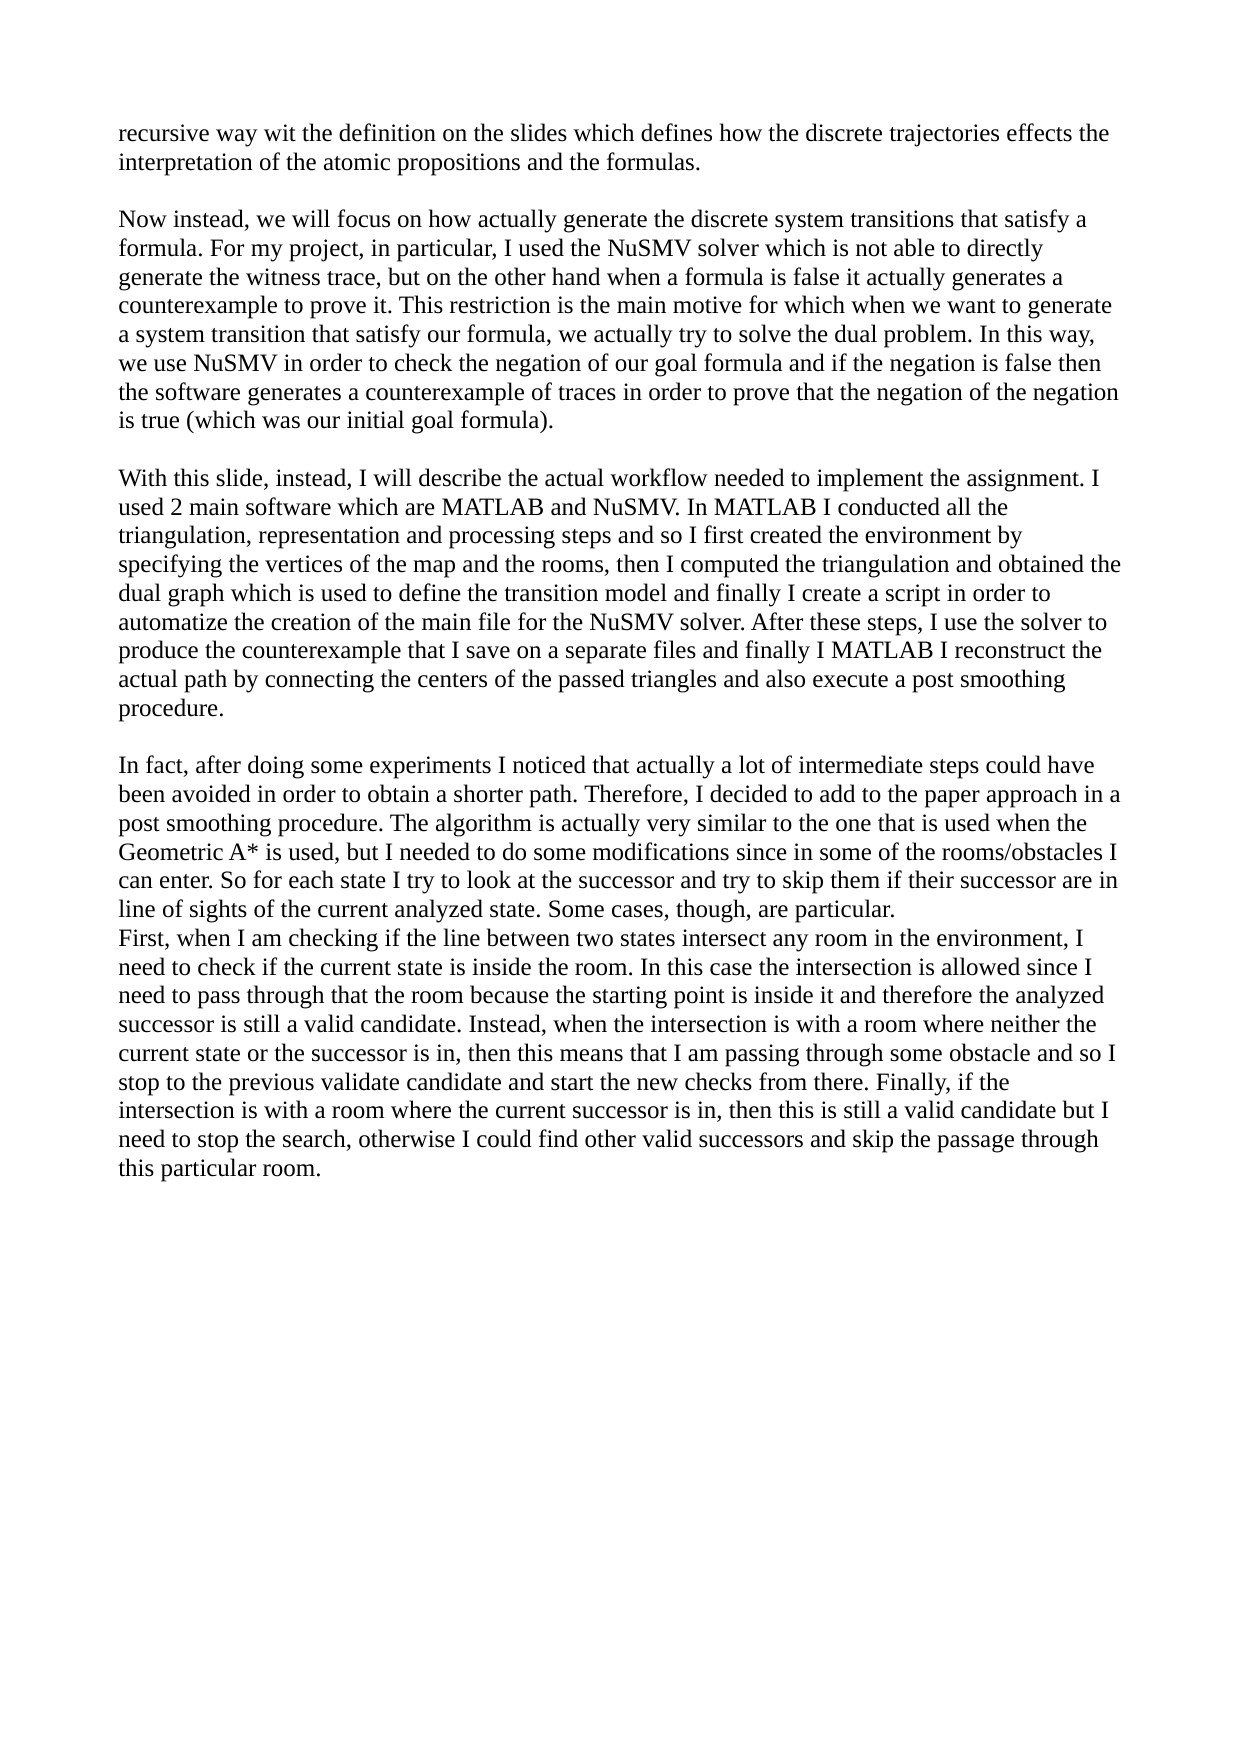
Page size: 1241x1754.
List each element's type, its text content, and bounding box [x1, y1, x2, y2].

text With this slide, instead, I will describe the actual workflow needed to implement the assignment. I used 2 main software which are MATLAB and NuSMV. In MATLAB I conducted all the triangulation, representation and processing steps and so I first created the environment by specifying the vertices of the map and the rooms, then I computed the triangulation and obtained the dual graph which is used to define the transition model and finally I create a script in order to automatize the creation of the main file for the NuSMV solver. After these steps, I use the solver to produce the counterexample that I save on a separate files and finally I MATLAB I reconstruct the actual path by connecting the centers of the passed triangles and also execute a post smoothing procedure. [118, 463, 1122, 722]
text Now instead, we will focus on how actually generate the discrete system transitions that satisfy a formula. For my project, in particular, I used the NuSMV solver which is not able to directly generate the witness trace, but on the other hand when a formula is false it actually generates a counterexample to prove it. This restriction is the main motive for which when we want to generate a system transition that satisfy our formula, we actually try to solve the dual problem. In this way, we use NuSMV in order to check the negation of our goal formula and if the negation is false then the software generates a counterexample of traces in order to prove that the negation of the negation is true (which was our initial goal formula). [118, 204, 1122, 434]
text In fact, after doing some experiments I noticed that actually a lot of intermediate steps could have been avoided in order to obtain a shorter path. Therefore, I decided to add to the paper approach in a post smoothing procedure. The algorithm is actually very similar to the one that is used when the Geometric A* is used, but I needed to do some modifications since in some of the rooms/obstacles I can enter. So for each state I try to look at the successor and try to skip them if their successor are in line of sights of the current analyzed state. Some cases, though, are particular. [118, 751, 1122, 923]
text First, when I am checking if the line between two states intersect any room in the environment, I need to check if the current state is inside the room. In this case the intersection is allowed since I need to pass through that the room because the starting point is inside it and therefore the analyzed successor is still a valid candidate. Instead, when the intersection is with a room where neither the current state or the successor is in, then this means that I am passing through some obstacle and so I stop to the previous validate candidate and start the new checks from there. Finally, if the intersection is with a room where the current successor is in, then this is still a valid candidate but I need to stop the search, otherwise I could find other valid successors and skip the passage through this particular room. [118, 923, 1122, 1182]
text recursive way wit the definition on the slides which defines how the discrete trajectories effects the interpretation of the atomic propositions and the formulas. [118, 118, 1122, 176]
